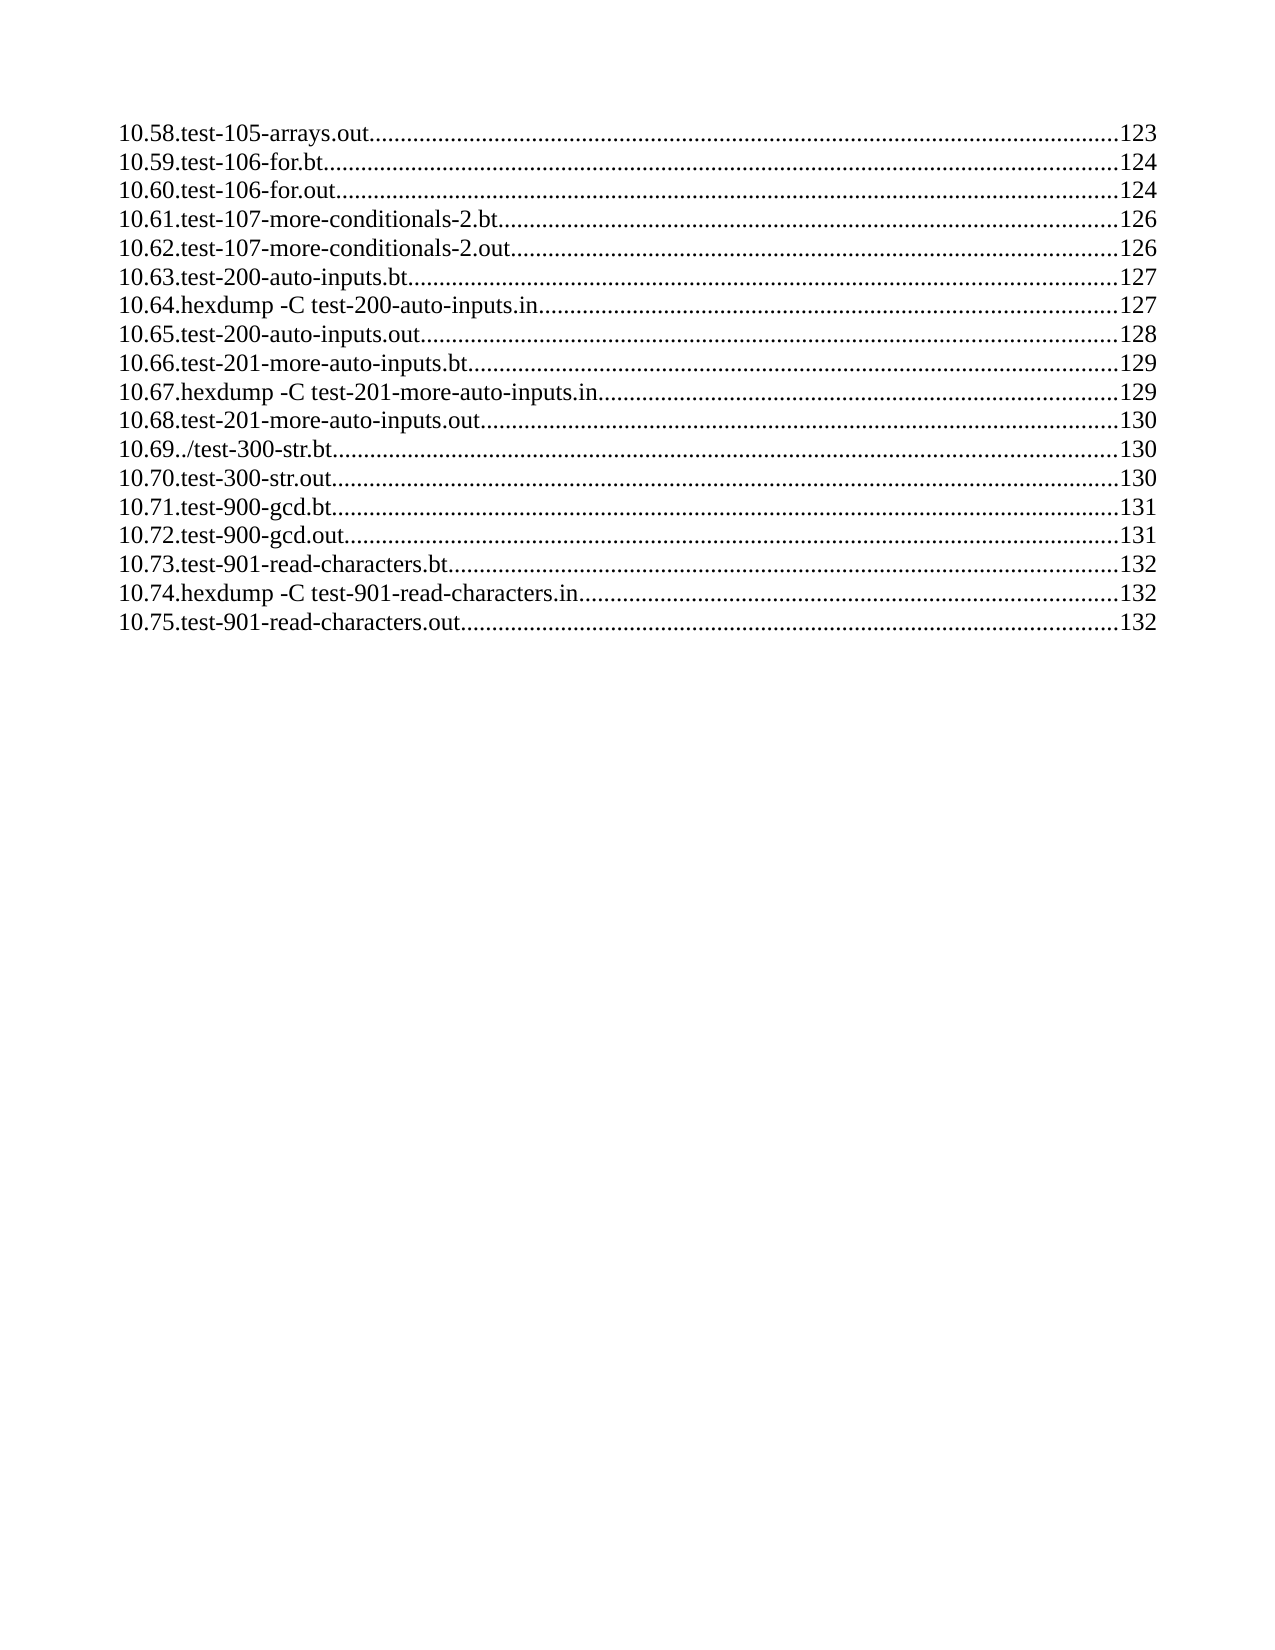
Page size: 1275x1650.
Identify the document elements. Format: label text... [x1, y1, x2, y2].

text 10.68.test-201-more-auto-inputs.out 130 [118, 406, 1157, 434]
text 10.59.test-106-for.bt 124 [118, 147, 1157, 176]
text 10.71.test-900-gcd.bt 131 [118, 492, 1157, 521]
text 10.65.test-200-auto-inputs.out 128 [118, 319, 1157, 348]
text 10.67.hexdump -C test-201-more-auto-inputs.in 129 [118, 377, 1157, 406]
text 10.66.test-201-more-auto-inputs.bt 129 [118, 348, 1157, 377]
text 10.63.test-200-auto-inputs.bt 127 [118, 262, 1157, 291]
text 10.64.hexdump -C test-200-auto-inputs.in 127 [118, 291, 1157, 319]
text 10.61.test-107-more-conditionals-2.bt 126 [118, 204, 1157, 233]
text 10.58.test-105-arrays.out 123 [118, 118, 1157, 147]
text 10.75.test-901-read-characters.out 132 [118, 607, 1157, 636]
text 10.69../test-300-str.bt 130 [118, 434, 1157, 463]
text 10.74.hexdump -C test-901-read-characters.in 132 [118, 578, 1157, 607]
text 10.60.test-106-for.out 124 [118, 176, 1157, 204]
text 10.72.test-900-gcd.out 131 [118, 521, 1157, 549]
text 10.70.test-300-str.out 130 [118, 463, 1157, 492]
text 10.73.test-901-read-characters.bt 132 [118, 549, 1157, 578]
text 10.62.test-107-more-conditionals-2.out 126 [118, 233, 1157, 262]
